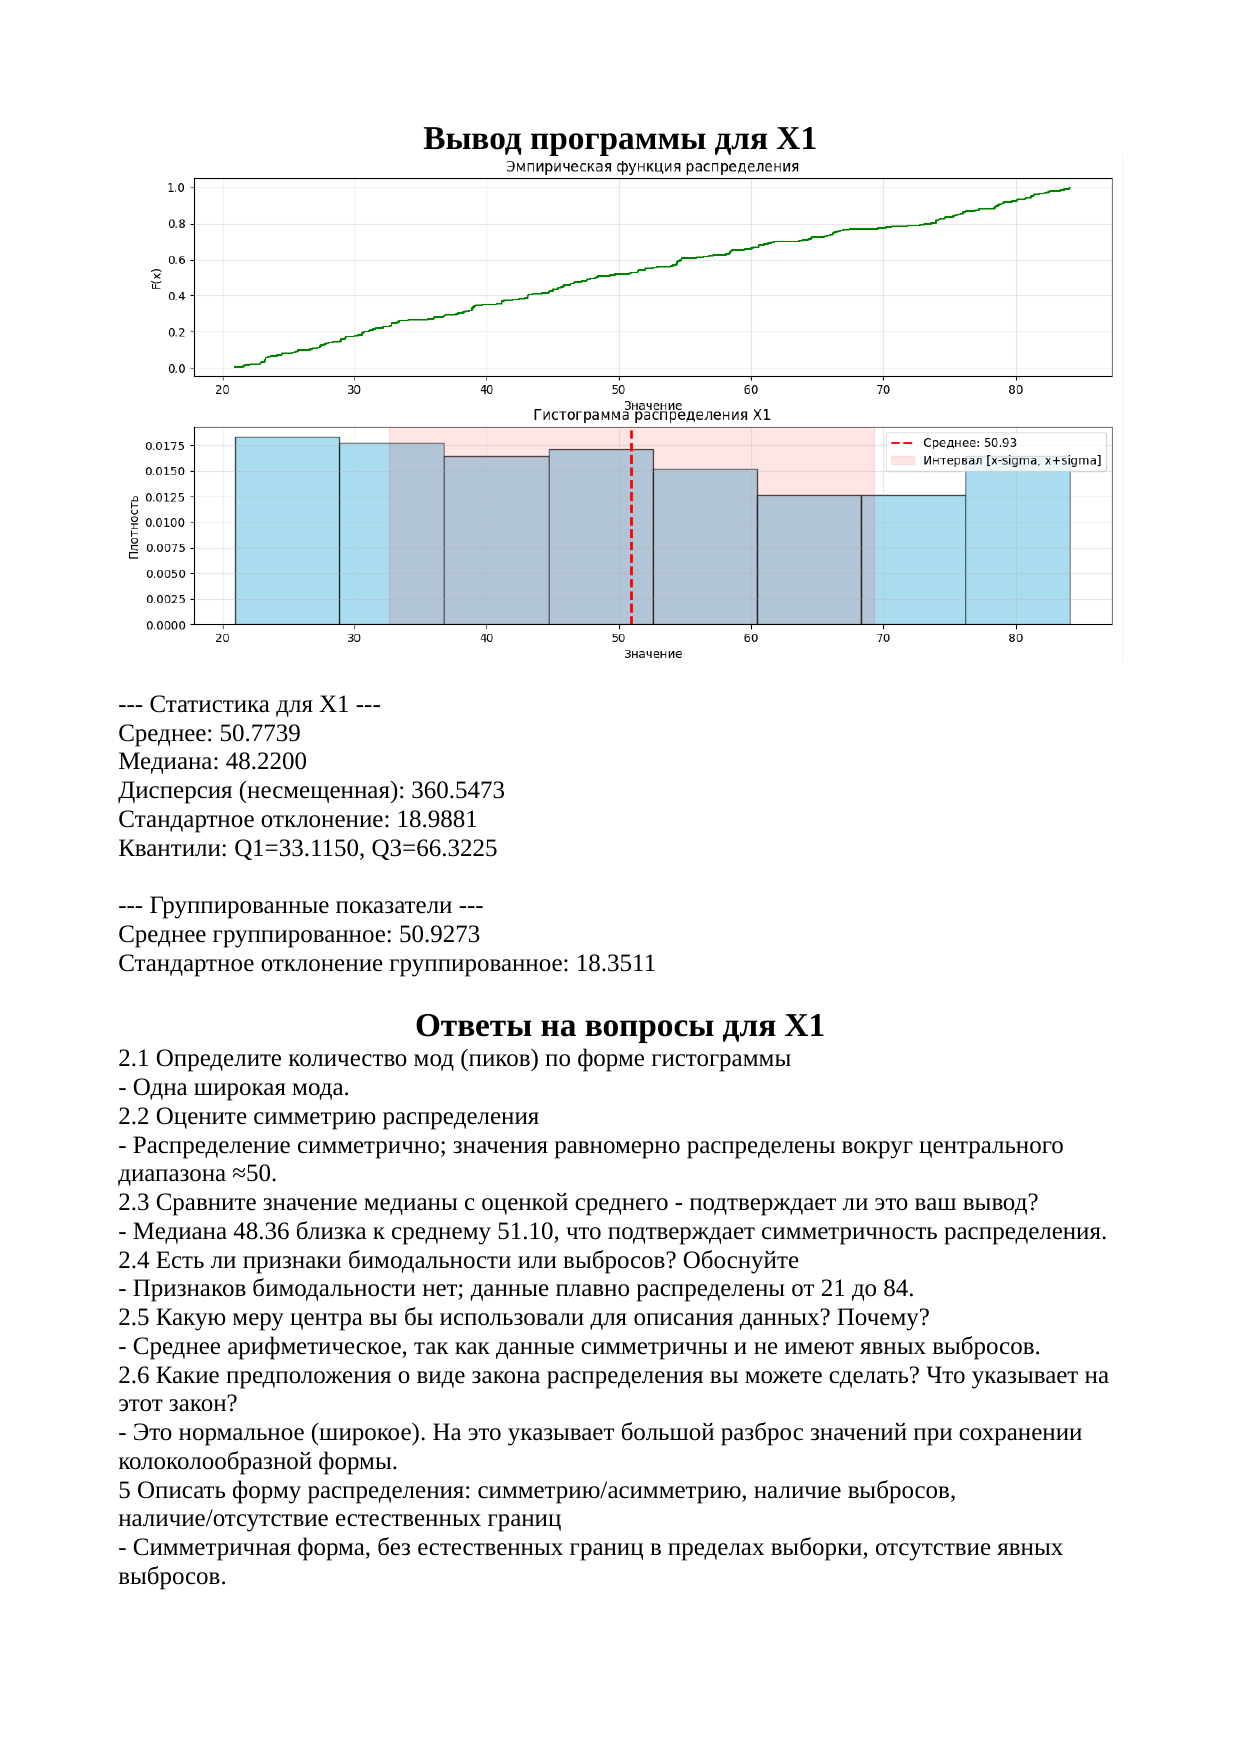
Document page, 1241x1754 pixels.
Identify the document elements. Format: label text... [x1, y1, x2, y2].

text Квантили: Q1=33.1150, Q3=66.3225 [118, 833, 1122, 861]
text Среднее группированное: 50.9273 [118, 919, 1122, 948]
text - Распределение симметрично; значения равномерно распределены вокруг центрального диапазона ≈50. [118, 1130, 1122, 1187]
text - Симметричная форма, без естественных границ в пределах выборки, отсутствие явных выбросов. [118, 1532, 1122, 1590]
text --- Статистика для X1 --- [118, 689, 1122, 718]
text Стандартное отклонение группированное: 18.3511 [118, 948, 1122, 976]
text Вывод программы для X1 [118, 118, 1122, 156]
text 2.2 Оцените симметрию распределения [118, 1101, 1122, 1130]
text 2.5 Какую меру центра вы бы использовали для описания данных? Почему? [118, 1302, 1122, 1331]
text Дисперсия (несмещенная): 360.5473 [118, 775, 1122, 804]
picture [118, 156, 1123, 661]
text 2.4 Есть ли признаки бимодальности или выбросов? Обоснуйте [118, 1245, 1122, 1273]
text - Среднее арифметическое, так как данные симметричны и не имеют явных выбросов. [118, 1331, 1122, 1360]
text Медиана: 48.2200 [118, 746, 1122, 775]
text Среднее: 50.7739 [118, 718, 1122, 746]
text Cтандартное отклонение: 18.9881 [118, 804, 1122, 833]
text --- Группированные показатели --- [118, 890, 1122, 919]
text - Это нормальное (широкое). На это указывает большой разброс значений при сохранении колоколообразной формы. [118, 1417, 1122, 1475]
text - Медиана 48.36 близка к среднему 51.10, что подтверждает симметричность распределения. [118, 1216, 1122, 1245]
text 2.1 Определите количество мод (пиков) по форме гистограммы [118, 1043, 1122, 1072]
text 2.3 Сравните значение медианы с оценкой среднего - подтверждает ли это ваш вывод? [118, 1187, 1122, 1216]
text - Признаков бимодальности нет; данные плавно распределены от 21 до 84. [118, 1273, 1122, 1302]
text Ответы на вопросы для X1 [118, 1005, 1122, 1043]
text 5 Описать форму распределения: симметрию/асимметрию, наличие выбросов, наличие/отсутствие естественных границ [118, 1475, 1122, 1532]
text - Одна широкая мода. [118, 1072, 1122, 1101]
text 2.6 Какие предположения о виде закона распределения вы можете сделать? Что указывает на этот закон? [118, 1360, 1122, 1417]
